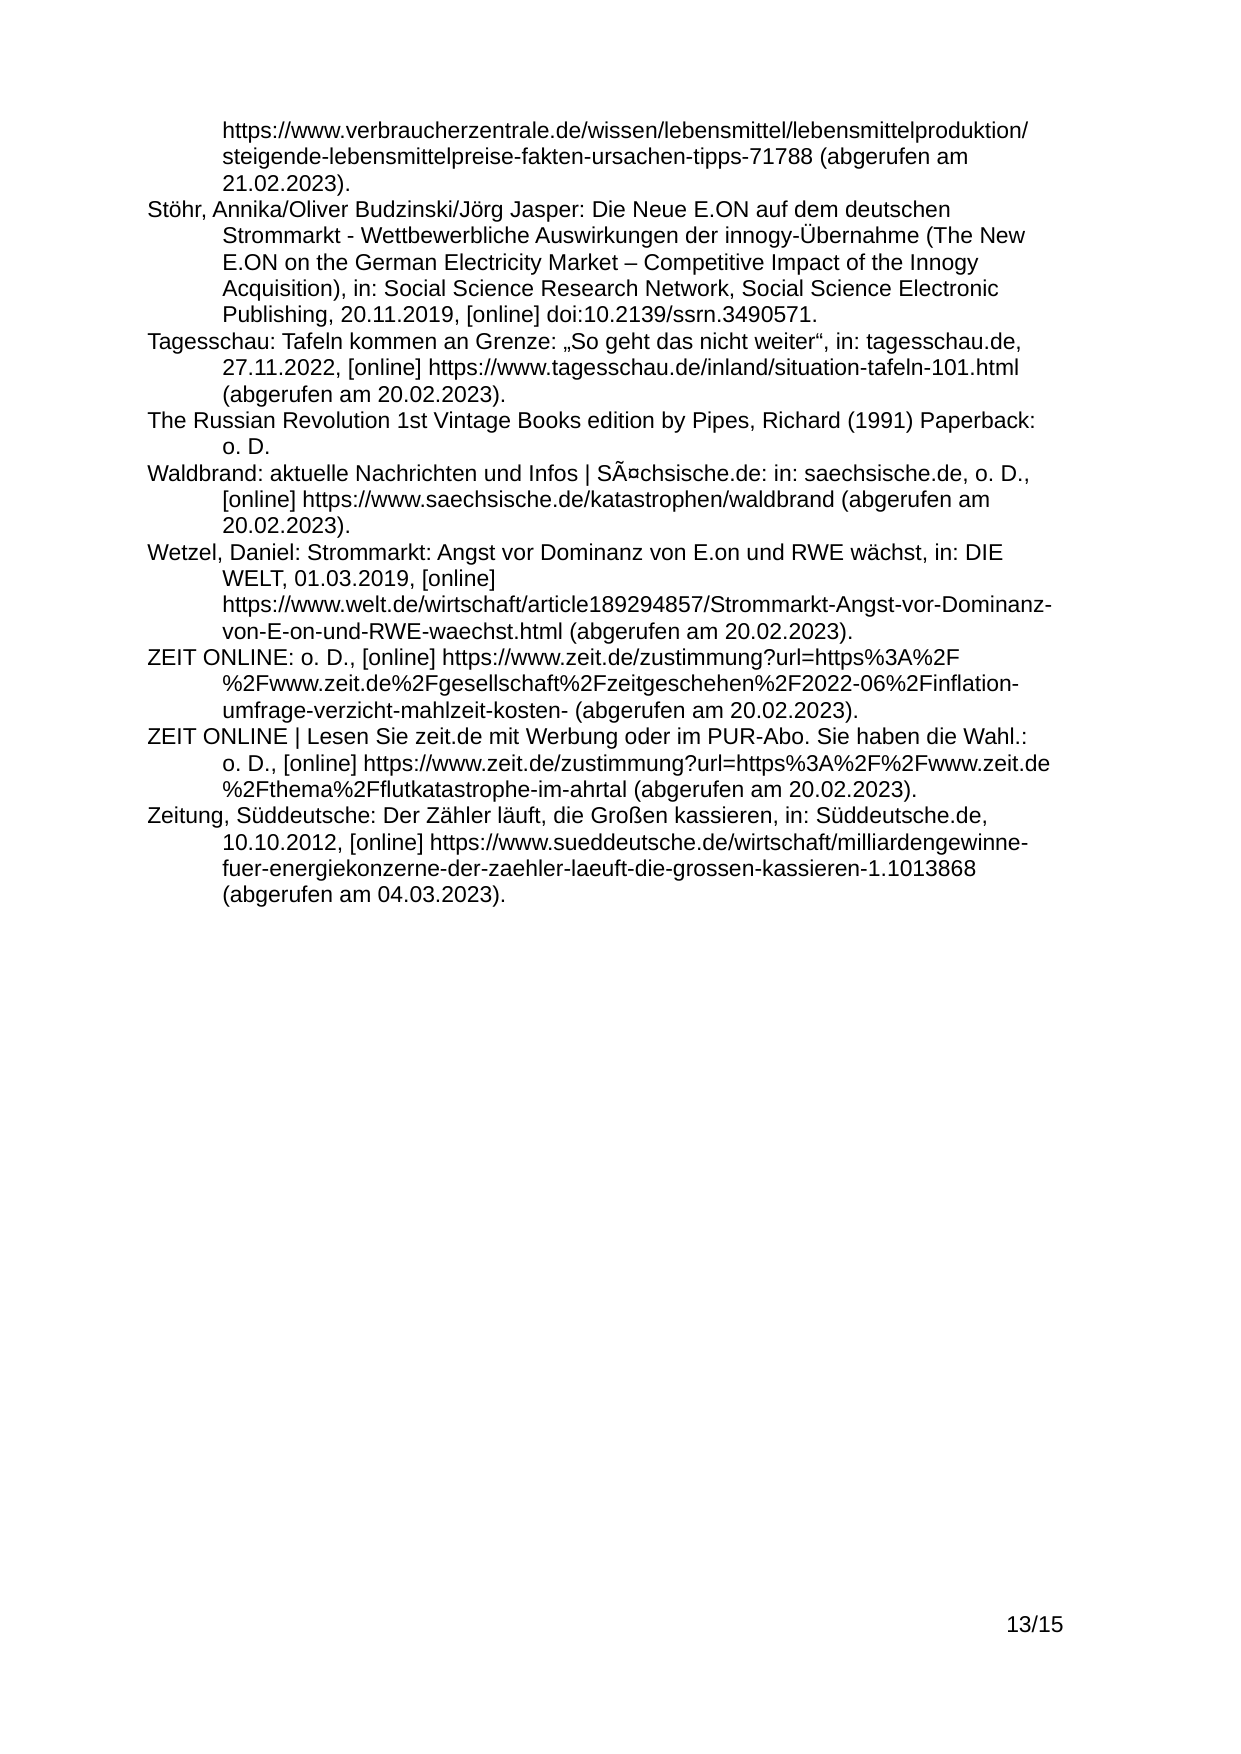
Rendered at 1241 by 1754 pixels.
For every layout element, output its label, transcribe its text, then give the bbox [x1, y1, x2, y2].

text Stöhr, Annika/Oliver Budzinski/Jörg Jasper: Die Neue E.ON auf dem deutschen Strommarkt - Wettbewerbliche Auswirkungen der innogy-Übernahme (The New E.ON on the German Electricity Market – Competitive Impact of the Innogy Acquisition), in: Social Science Research Network, Social Science Electronic Publishing, 20.11.2019, [online] doi:10.2139/ssrn.3490571. [147, 196, 1063, 328]
text Zeitung, Süddeutsche: Der Zähler läuft, die Großen kassieren, in: Süddeutsche.de, 10.10.2012, [online] https://www.sueddeutsche.de/wirtschaft/milliardengewinne-fuer-energiekonzerne-der-zaehler-laeuft-die-grossen-kassieren-1.1013868 (abgerufen am 04.03.2023). [147, 802, 1063, 908]
text Wetzel, Daniel: Strommarkt: Angst vor Dominanz von E.on und RWE wächst, in: DIE WELT, 01.03.2019, [online] https://www.welt.de/wirtschaft/article189294857/Strommarkt-Angst-vor-Dominanz-von-E-on-und-RWE-waechst.html (abgerufen am 20.02.2023). [147, 539, 1063, 644]
text ZEIT ONLINE | Lesen Sie zeit.de mit Werbung oder im PUR-Abo. Sie haben die Wahl.: o. D., [online] https://www.zeit.de/zustimmung?url=https%3A%2F%2Fwww.zeit.de%2Fthema%2Fflutkatastrophe-im-ahrtal (abgerufen am 20.02.2023). [147, 723, 1063, 802]
text Tagesschau: Tafeln kommen an Grenze: „So geht das nicht weiter“, in: tagesschau.de, 27.11.2022, [online] https://www.tagesschau.de/inland/situation-tafeln-101.html (abgerufen am 20.02.2023). [147, 328, 1063, 407]
text https://www.verbraucherzentrale.de/wissen/lebensmittel/lebensmittelproduktion/steigende-lebensmittelpreise-fakten-ursachen-tipps-71788 (abgerufen am 21.02.2023). [147, 117, 1063, 196]
text Waldbrand: aktuelle Nachrichten und Infos | SÃ¤chsische.de: in: saechsische.de, o. D., [online] https://www.saechsische.de/katastrophen/waldbrand (abgerufen am 20.02.2023). [147, 459, 1063, 539]
text The Russian Revolution 1st Vintage Books edition by Pipes, Richard (1991) Paperback: o. D. [147, 407, 1063, 459]
text ZEIT ONLINE: o. D., [online] https://www.zeit.de/zustimmung?url=https%3A%2F%2Fwww.zeit.de%2Fgesellschaft%2Fzeitgeschehen%2F2022-06%2Finflation-umfrage-verzicht-mahlzeit-kosten- (abgerufen am 20.02.2023). [147, 644, 1063, 723]
